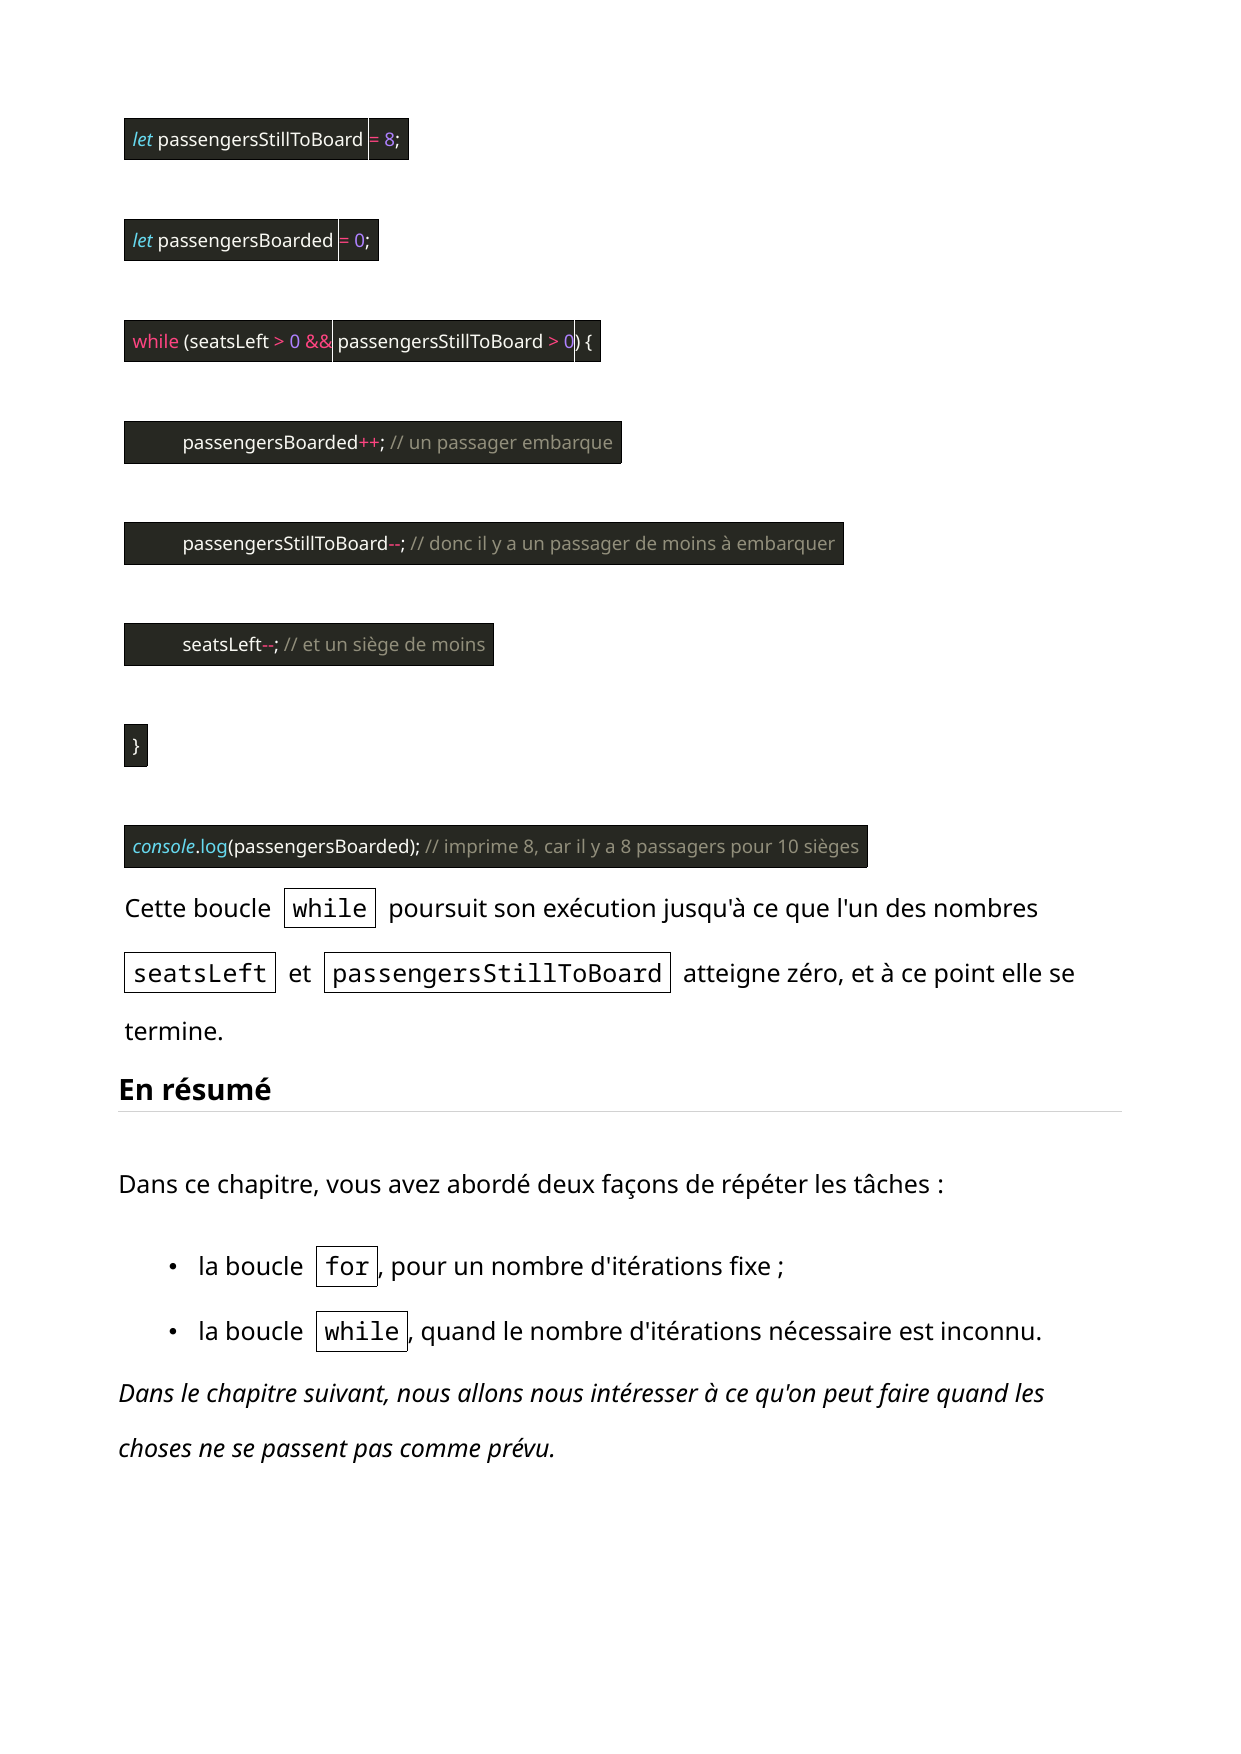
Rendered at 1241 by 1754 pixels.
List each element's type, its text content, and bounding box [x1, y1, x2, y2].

text [622, 421, 1111, 463]
text let passengersBoarded = 0; [125, 220, 378, 260]
list la boucle for, pour un nombre d'itérations fixe ; [168, 1246, 316, 1286]
text [148, 724, 1111, 766]
text Cette boucle while poursuit son exécution jusqu'à ce que l'un des nombres seatsLeft et passengersStillToBoard atteigne zéro, et à ce point elle se termine. [124, 887, 1116, 1047]
list while [317, 1312, 407, 1351]
text [494, 623, 1111, 665]
text Dans ce chapitre, vous avez abordé deux façons de répéter les tâches : [118, 1167, 1122, 1201]
text [379, 219, 1111, 261]
text [868, 825, 1111, 867]
text passengersBoarded++; // un passager embarque [125, 422, 621, 463]
text passengersStillToBoard--; // donc il y a un passager de moins à embarquer [125, 523, 843, 564]
text let passengersStillToBoard = 8; [125, 119, 408, 159]
text } [125, 725, 147, 766]
list la boucle for, pour un nombre d'itérations fixe ; [317, 1247, 377, 1286]
list , quand le nombre d'itérations nécessaire est inconnu. [408, 1311, 1116, 1351]
text while (seatsLeft > 0 && passengersStillToBoard > 0) { [125, 321, 600, 361]
text [844, 522, 1111, 564]
list la boucle [168, 1311, 316, 1351]
text seatsLeft--; // et un siège de moins [125, 624, 493, 665]
text console.log(passengersBoarded); // imprime 8, car il y a 8 passagers pour 10 sièges [125, 826, 867, 867]
text [601, 320, 1111, 362]
text Dans le chapitre suivant, nous allons nous intéresser à ce qu'on peut faire quand les choses ne se passent pas comme prévu. [118, 1376, 1122, 1465]
text [409, 118, 1111, 159]
list la boucle for, pour un nombre d'itérations fixe ; [378, 1246, 1116, 1286]
subtitle En résumé [118, 1068, 1122, 1111]
